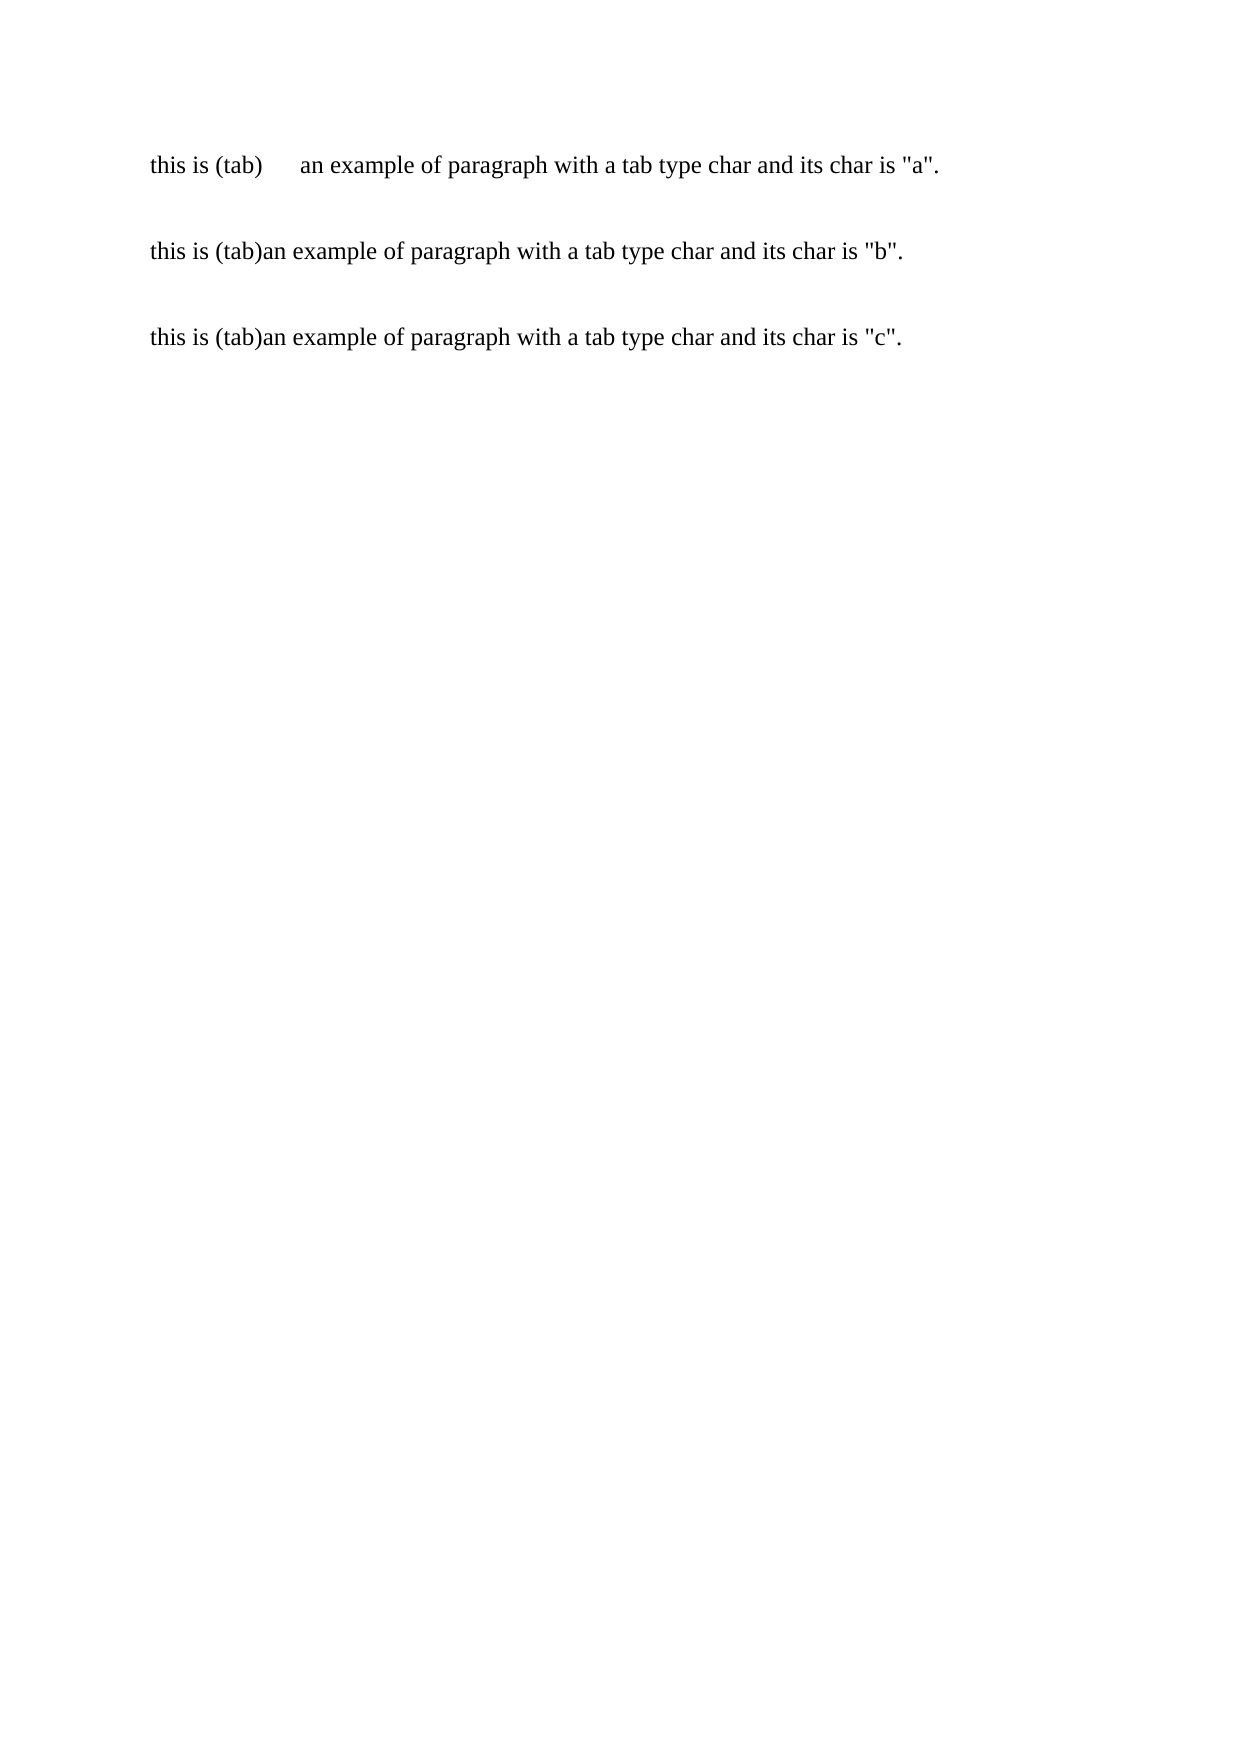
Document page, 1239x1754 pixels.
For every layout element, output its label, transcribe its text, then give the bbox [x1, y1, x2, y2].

text this is (tab) an example of paragraph with a tab type char and its char is "c". [150, 322, 1089, 351]
text this is (tab) an example of paragraph with a tab type char and its char is "b". [150, 236, 1089, 265]
text this is (tab) an example of paragraph with a tab type char and its char is "a". [150, 150, 1089, 179]
